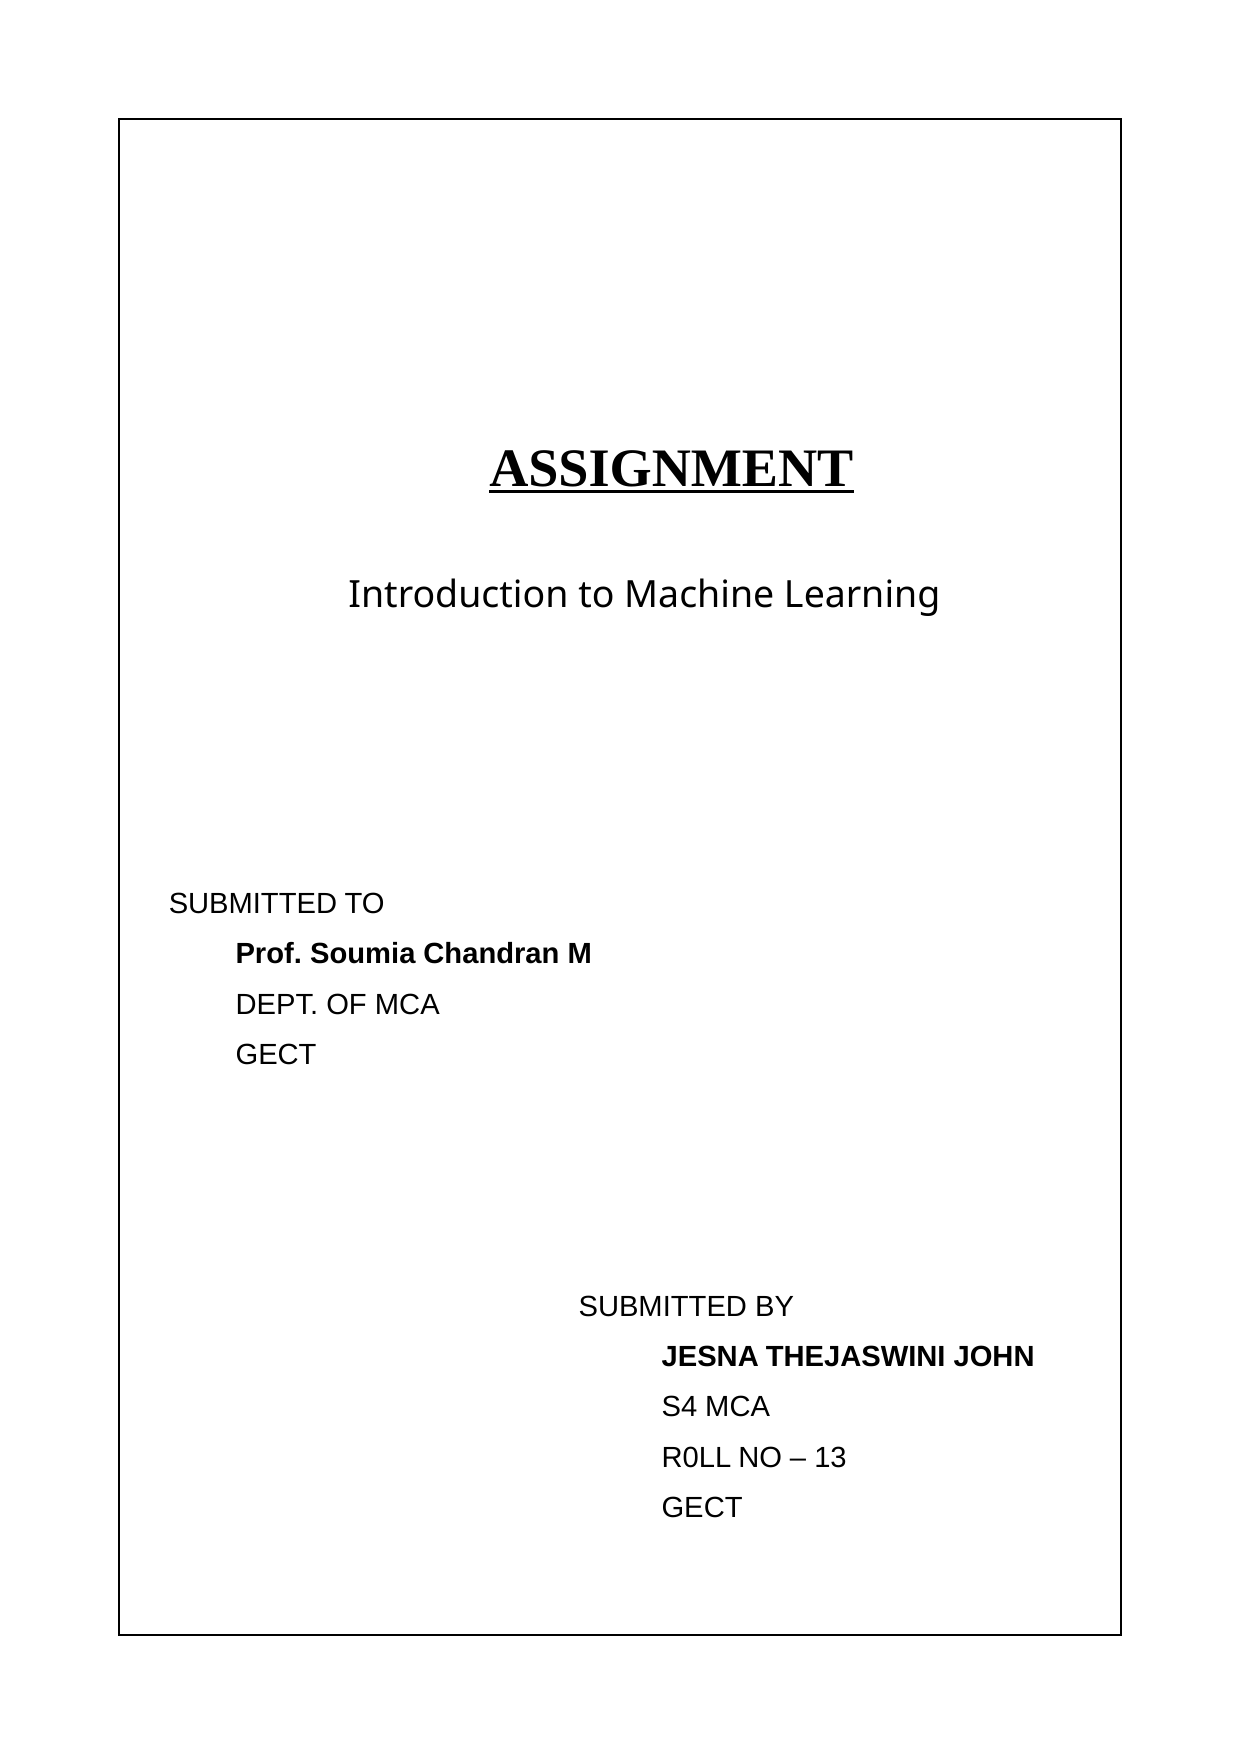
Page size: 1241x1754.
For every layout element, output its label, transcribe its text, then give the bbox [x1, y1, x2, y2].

text R0LL NO – 13 [162, 1439, 1079, 1473]
text SUBMITTED TO [162, 886, 1079, 920]
text SUBMITTED BY [162, 1289, 1079, 1322]
text DEPT. OF MCA [162, 987, 1079, 1020]
text Prof. Soumia Chandran M [162, 936, 1079, 970]
text GECT [162, 1037, 1079, 1071]
text GECT [162, 1490, 1079, 1523]
text S4 MCA [162, 1389, 1079, 1423]
subtitle Introduction to Machine Learning [162, 567, 1079, 618]
subtitle ASSIGNMENT [199, 436, 1079, 498]
text JESNA THEJASWINI JOHN [162, 1339, 1079, 1372]
